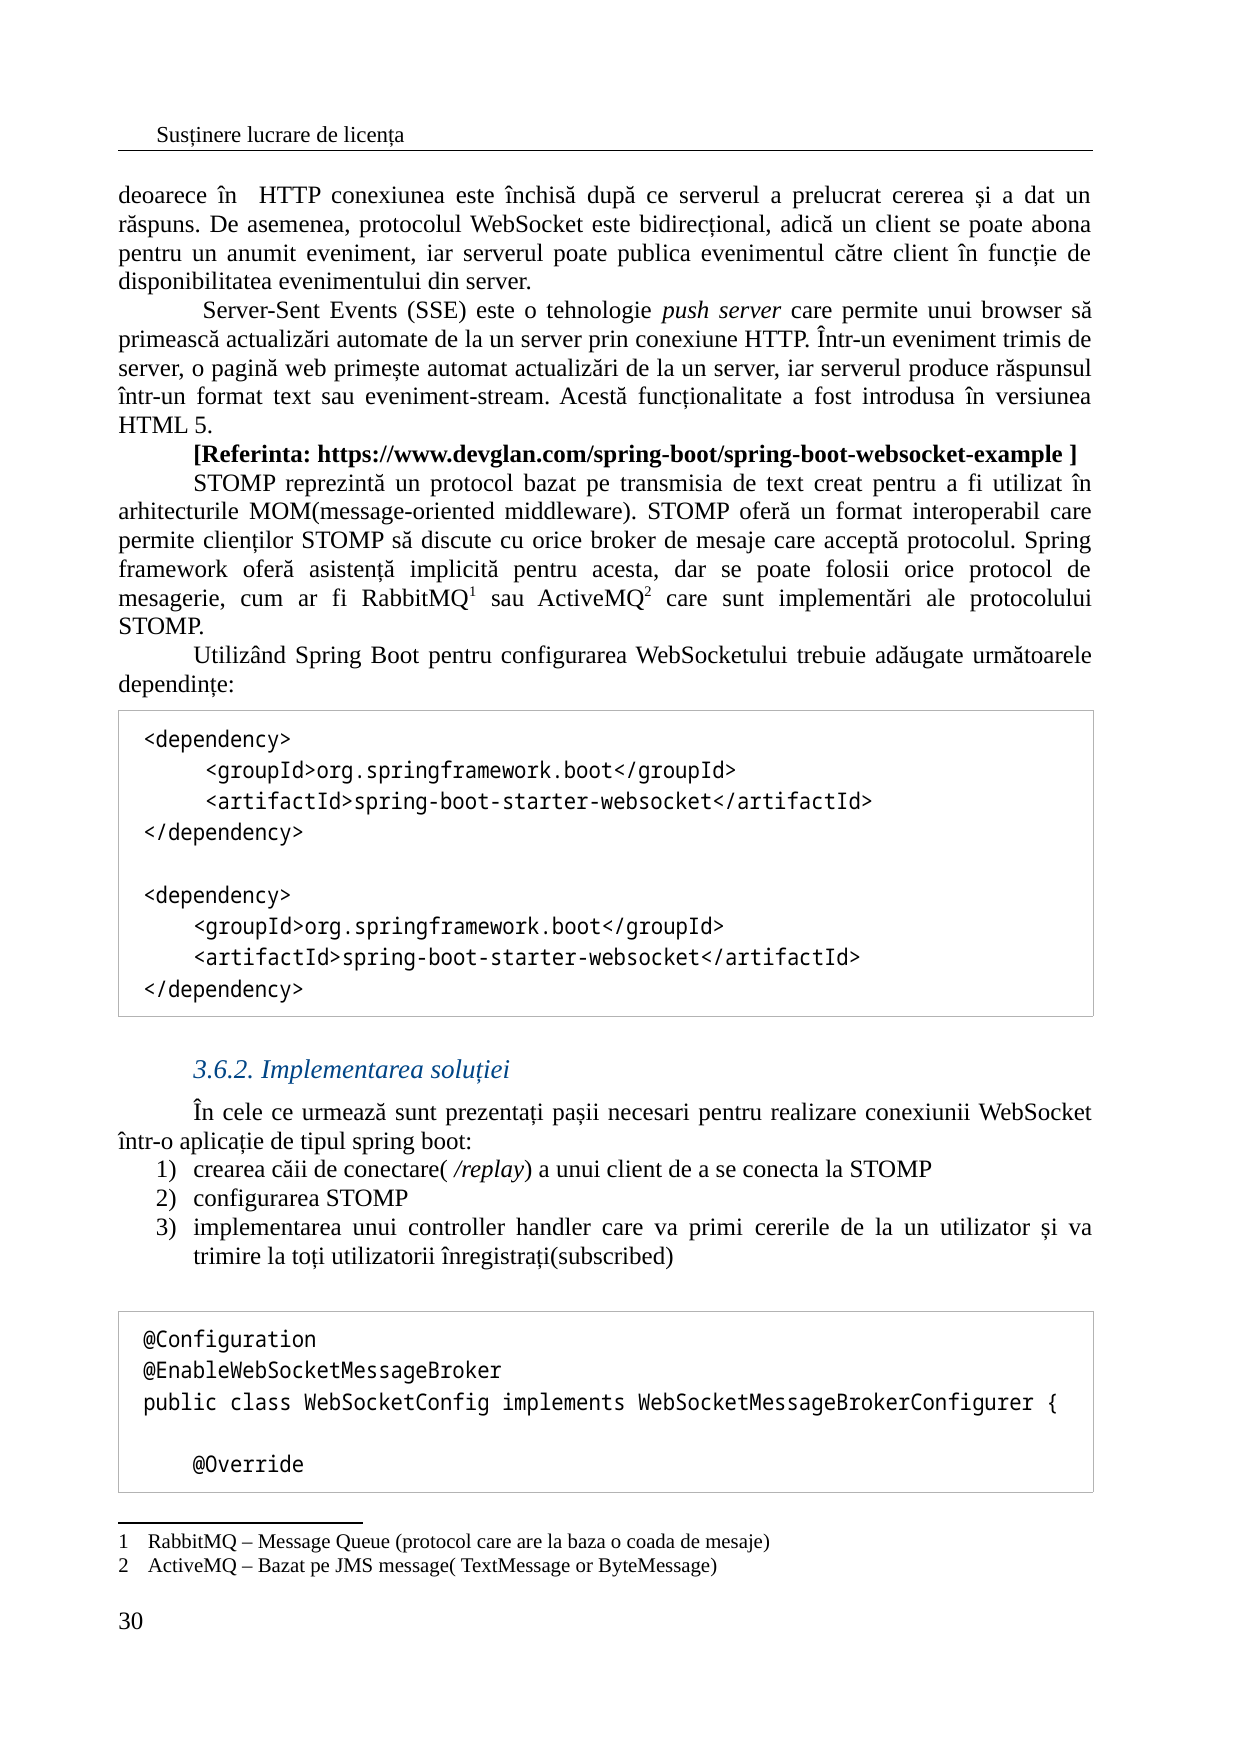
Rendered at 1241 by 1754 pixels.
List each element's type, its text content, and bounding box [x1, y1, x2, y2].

subtitle Implementarea soluției [193, 1053, 1093, 1085]
text deoarece în HTTP conexiunea este închisă după ce serverul a prelucrat cererea și a dat un răspuns. De asemenea, protocolul WebSocket este bidirecțional, adică un client se poate abona pentru un anumit eveniment, iar serverul poate publica evenimentul către client în funcție de disponibilitatea evenimentului din server. [118, 180, 1093, 295]
text Utilizând Spring Boot pentru configurarea WebSocketului trebuie adăugate următoarele dependințe: [118, 640, 1093, 698]
list crearea căii de conectare( /replay) a unui client de a se conecta la STOMP [156, 1154, 1093, 1183]
text <groupId>org.springframework.boot</groupId> [119, 741, 1093, 773]
text <artifactId>spring-boot-starter-websocket</artifactId> [119, 773, 1093, 804]
text </dependency> [119, 804, 1093, 848]
text @Override [119, 1436, 1093, 1492]
list implementarea unui controller handler care va primi cererile de la un utilizator și va trimire la toți utilizatorii înregistrați(subscribed) [156, 1212, 1093, 1269]
text STOMP reprezintă un protocol bazat pe transmisia de text creat pentru a fi utilizat în arhitecturile MOM(message-oriented middleware). STOMP oferă un format interoperabil care permite clienților STOMP să discute cu orice broker de mesaje care acceptă protocolul. Spring framework oferă asistență implicită pentru acesta, dar se poate folosii orice protocol de mesagerie, cum ar fi RabbitMQ sau ActiveMQ care sunt implementări ale protocolului STOMP. [118, 468, 1093, 640]
text <dependency> [119, 711, 1093, 741]
text public class WebSocketConfig implements WebSocketMessageBrokerConfigurer { [119, 1373, 1093, 1417]
list configurarea STOMP [156, 1183, 1093, 1212]
text <artifactId>spring-boot-starter-websocket</artifactId> [119, 929, 1093, 960]
text <groupId>org.springframework.boot</groupId> [119, 898, 1093, 929]
text [Referinta: https://www.devglan.com/spring-boot/spring-boot-websocket-example ] [118, 439, 1093, 468]
text </dependency> [119, 960, 1093, 1016]
text ActiveMQ – Bazat pe JMS message( TextMessage or ByteMessage) [118, 1553, 1093, 1577]
text <dependency> [119, 866, 1093, 898]
text RabbitMQ – Message Queue (protocol care are la baza o coada de mesaje) [118, 1529, 1093, 1553]
text În cele ce urmează sunt prezentați pașii necesari pentru realizare conexiunii WebSocket într-o aplicație de tipul spring boot: [118, 1097, 1093, 1154]
text @Configuration [119, 1312, 1093, 1342]
text Server-Sent Events (SSE) este o tehnologie push server care permite unui browser să primească actualizări automate de la un server prin conexiune HTTP. Într-un eveniment trimis de server, o pagină web primește automat actualizări de la un server, iar serverul produce răspunsul într-un format text sau eveniment-stream. Acestă funcționalitate a fost introdusa în versiunea HTML 5. [118, 295, 1093, 439]
text @EnableWebSocketMessageBroker [119, 1342, 1093, 1373]
